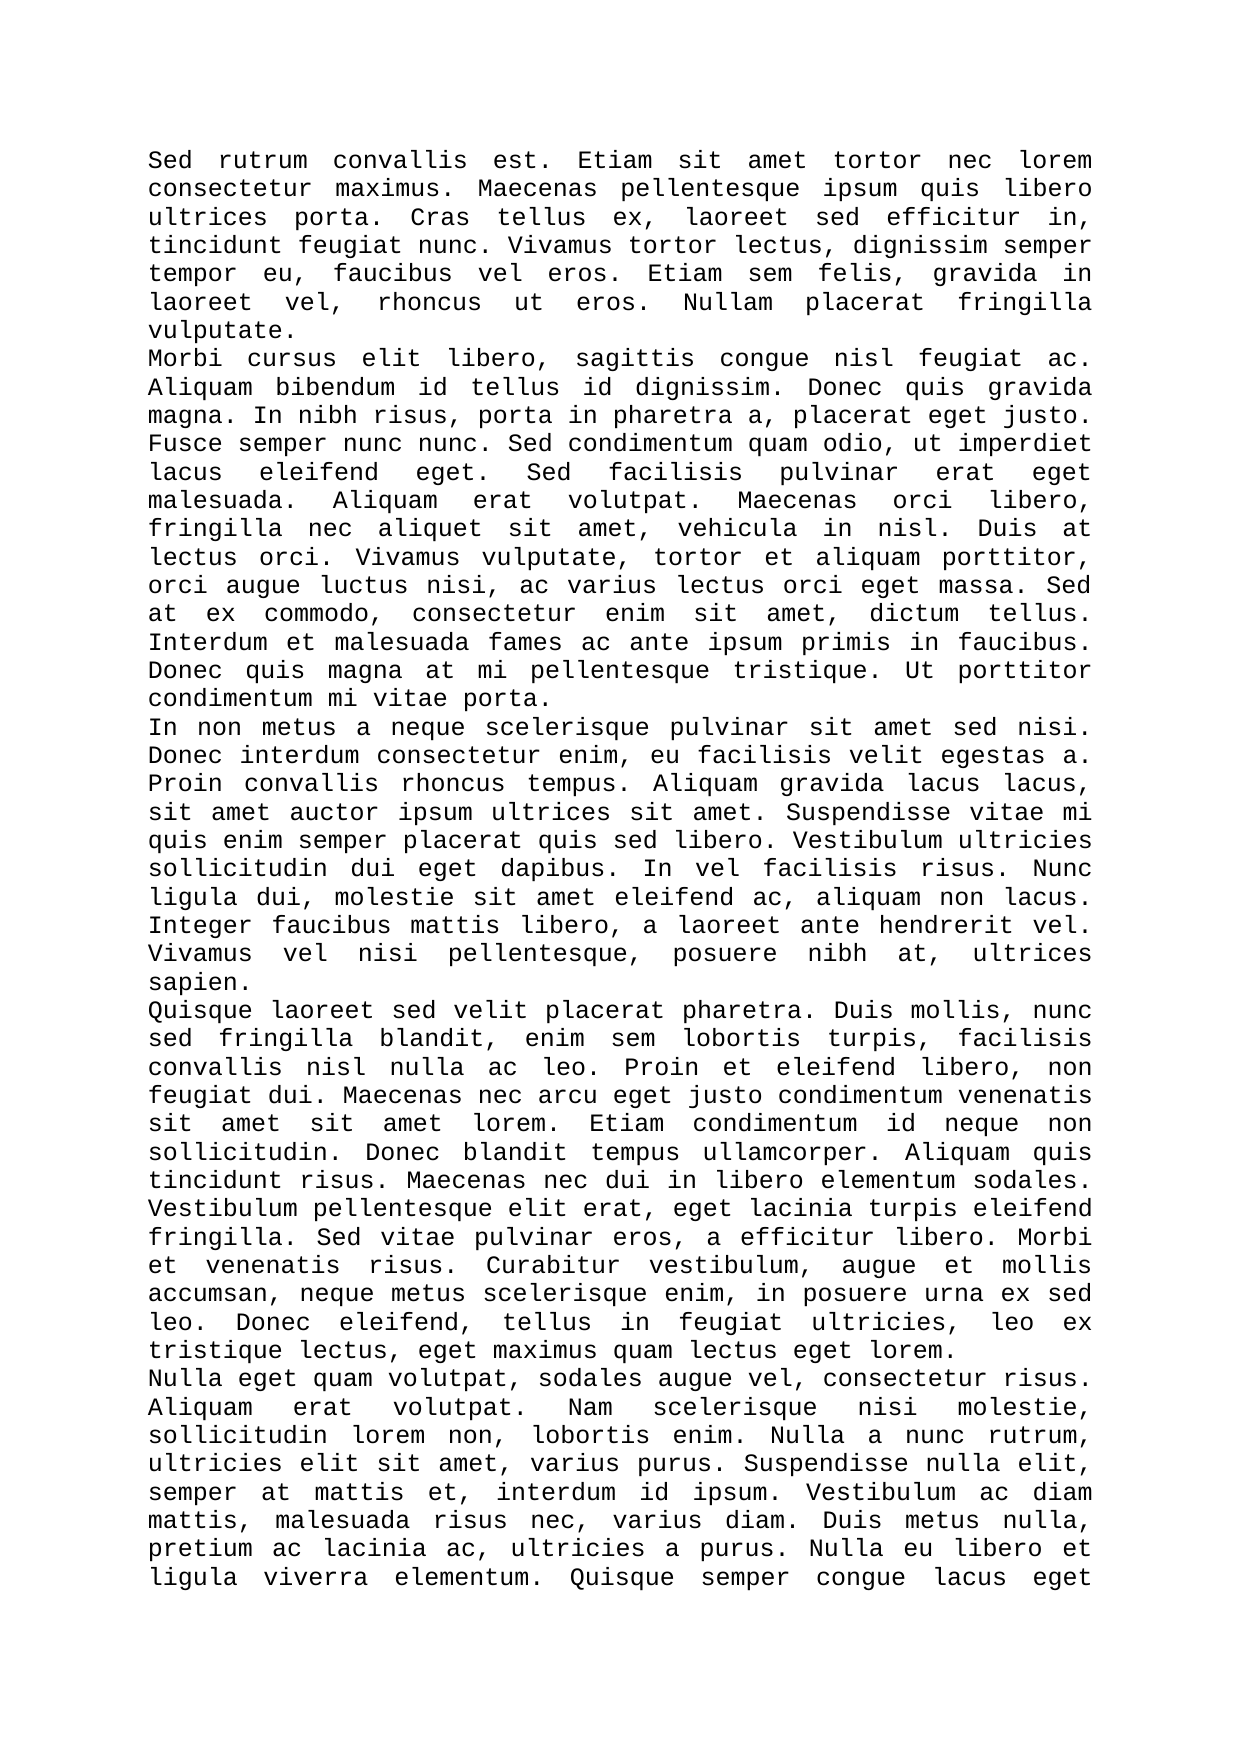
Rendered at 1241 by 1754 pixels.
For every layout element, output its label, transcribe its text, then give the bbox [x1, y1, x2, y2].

text Nulla eget quam volutpat, sodales augue vel, consectetur risus. Aliquam erat volutpat. Nam scelerisque nisi molestie, sollicitudin lorem non, lobortis enim. Nulla a nunc rutrum, ultricies elit sit amet, varius purus. Suspendisse nulla elit, semper at mattis et, interdum id ipsum. Vestibulum ac diam mattis, malesuada risus nec, varius diam. Duis metus nulla, pretium ac lacinia ac, ultricies a purus. Nulla eu libero et ligula viverra elementum. Quisque semper congue lacus eget [148, 1366, 1093, 1593]
text Sed rutrum convallis est. Etiam sit amet tortor nec lorem consectetur maximus. Maecenas pellentesque ipsum quis libero ultrices porta. Cras tellus ex, laoreet sed efficitur in, tincidunt feugiat nunc. Vivamus tortor lectus, dignissim semper tempor eu, faucibus vel eros. Etiam sem felis, gravida in laoreet vel, rhoncus ut eros. Nullam placerat fringilla vulputate. [148, 148, 1093, 346]
text Quisque laoreet sed velit placerat pharetra. Duis mollis, nunc sed fringilla blandit, enim sem lobortis turpis, facilisis convallis nisl nulla ac leo. Proin et eleifend libero, non feugiat dui. Maecenas nec arcu eget justo condimentum venenatis sit amet sit amet lorem. Etiam condimentum id neque non sollicitudin. Donec blandit tempus ullamcorper. Aliquam quis tincidunt risus. Maecenas nec dui in libero elementum sodales. Vestibulum pellentesque elit erat, eget lacinia turpis eleifend fringilla. Sed vitae pulvinar eros, a efficitur libero. Morbi et venenatis risus. Curabitur vestibulum, augue et mollis accumsan, neque metus scelerisque enim, in posuere urna ex sed leo. Donec eleifend, tellus in feugiat ultricies, leo ex tristique lectus, eget maximus quam lectus eget lorem. [148, 998, 1093, 1366]
text In non metus a neque scelerisque pulvinar sit amet sed nisi. Donec interdum consectetur enim, eu facilisis velit egestas a. Proin convallis rhoncus tempus. Aliquam gravida lacus lacus, sit amet auctor ipsum ultrices sit amet. Suspendisse vitae mi quis enim semper placerat quis sed libero. Vestibulum ultricies sollicitudin dui eget dapibus. In vel facilisis risus. Nunc ligula dui, molestie sit amet eleifend ac, aliquam non lacus. Integer faucibus mattis libero, a laoreet ante hendrerit vel. Vivamus vel nisi pellentesque, posuere nibh at, ultrices sapien. [148, 714, 1093, 998]
text Morbi cursus elit libero, sagittis congue nisl feugiat ac. Aliquam bibendum id tellus id dignissim. Donec quis gravida magna. In nibh risus, porta in pharetra a, placerat eget justo. Fusce semper nunc nunc. Sed condimentum quam odio, ut imperdiet lacus eleifend eget. Sed facilisis pulvinar erat eget malesuada. Aliquam erat volutpat. Maecenas orci libero, fringilla nec aliquet sit amet, vehicula in nisl. Duis at lectus orci. Vivamus vulputate, tortor et aliquam porttitor, orci augue luctus nisi, ac varius lectus orci eget massa. Sed at ex commodo, consectetur enim sit amet, dictum tellus. Interdum et malesuada fames ac ante ipsum primis in faucibus. Donec quis magna at mi pellentesque tristique. Ut porttitor condimentum mi vitae porta. [148, 346, 1093, 714]
